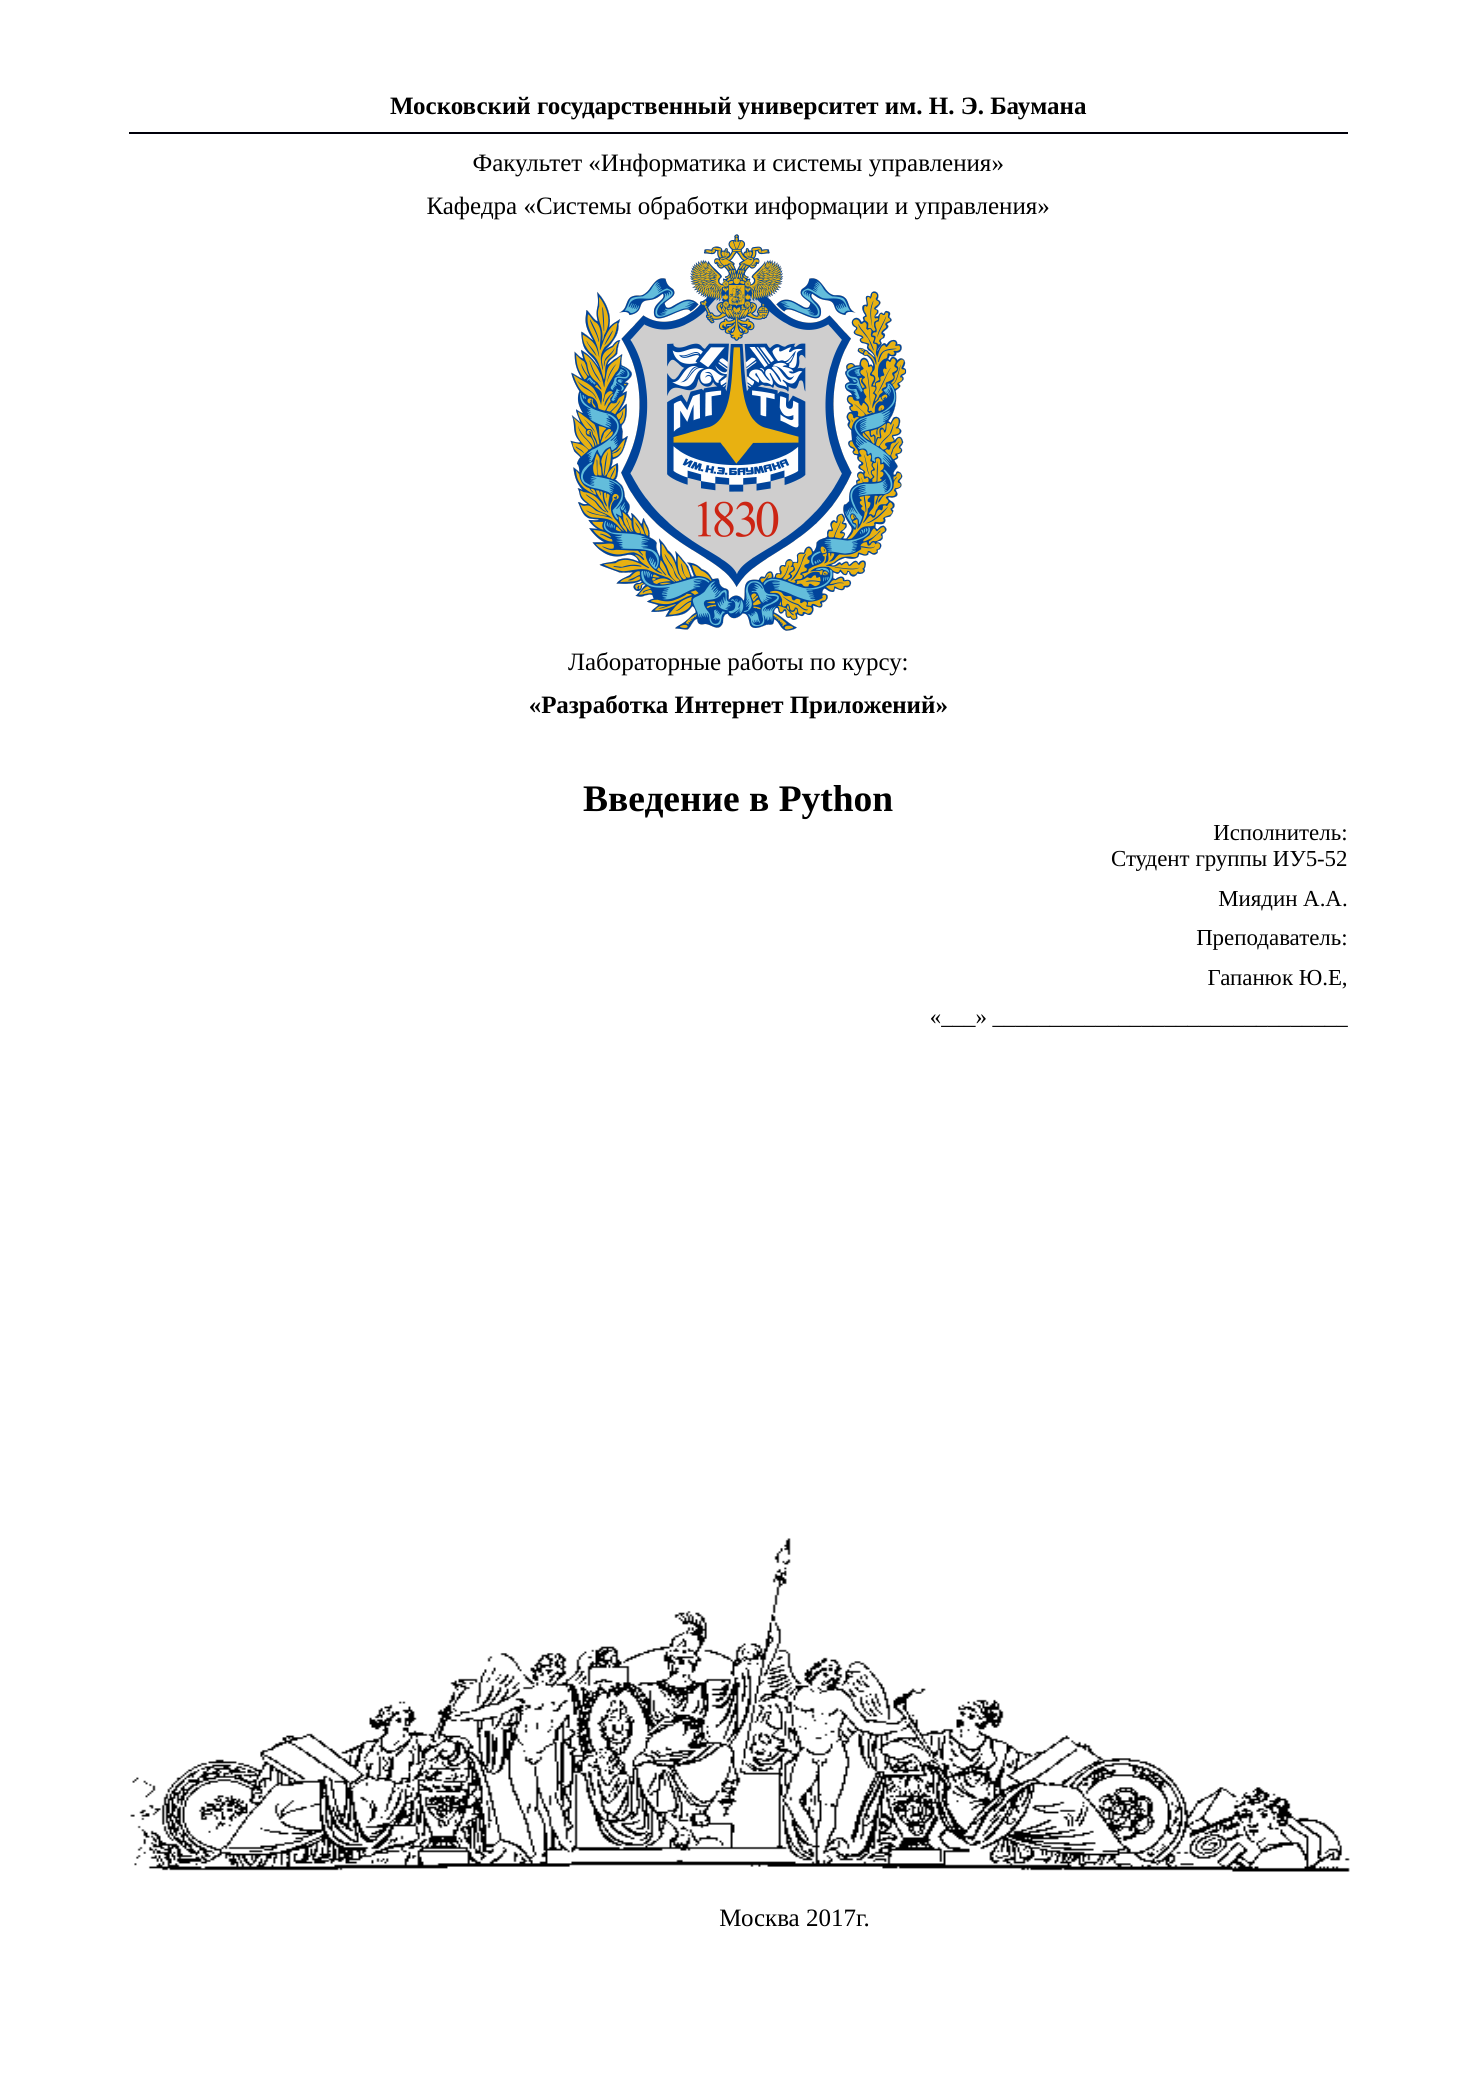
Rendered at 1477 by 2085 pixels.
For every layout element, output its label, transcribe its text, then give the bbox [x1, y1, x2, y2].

text Факультет «Информатика и системы управления» [129, 148, 1348, 177]
text Введение в Python [129, 776, 1348, 819]
text Преподаватель: [129, 924, 1348, 951]
text Студент группы ИУ5-52 [129, 845, 1348, 872]
text Лабораторные работы по курсу: [129, 647, 1348, 675]
text Миядин А.А. [129, 885, 1348, 911]
picture [570, 234, 907, 631]
text «___» _______________________________ [129, 1003, 1348, 1030]
list [204, 1517, 1348, 1534]
text Московский государственный университет им. Н. Э. Баумана [129, 91, 1348, 132]
text «Разработка Интернет Приложений» [129, 690, 1348, 718]
list Москва 2017г. [204, 1875, 1348, 1932]
text Исполнитель: [129, 819, 1348, 845]
text Гапанюк Ю.Е, [129, 964, 1348, 990]
text Кафедра «Системы обработки информации и управления» [129, 191, 1348, 220]
